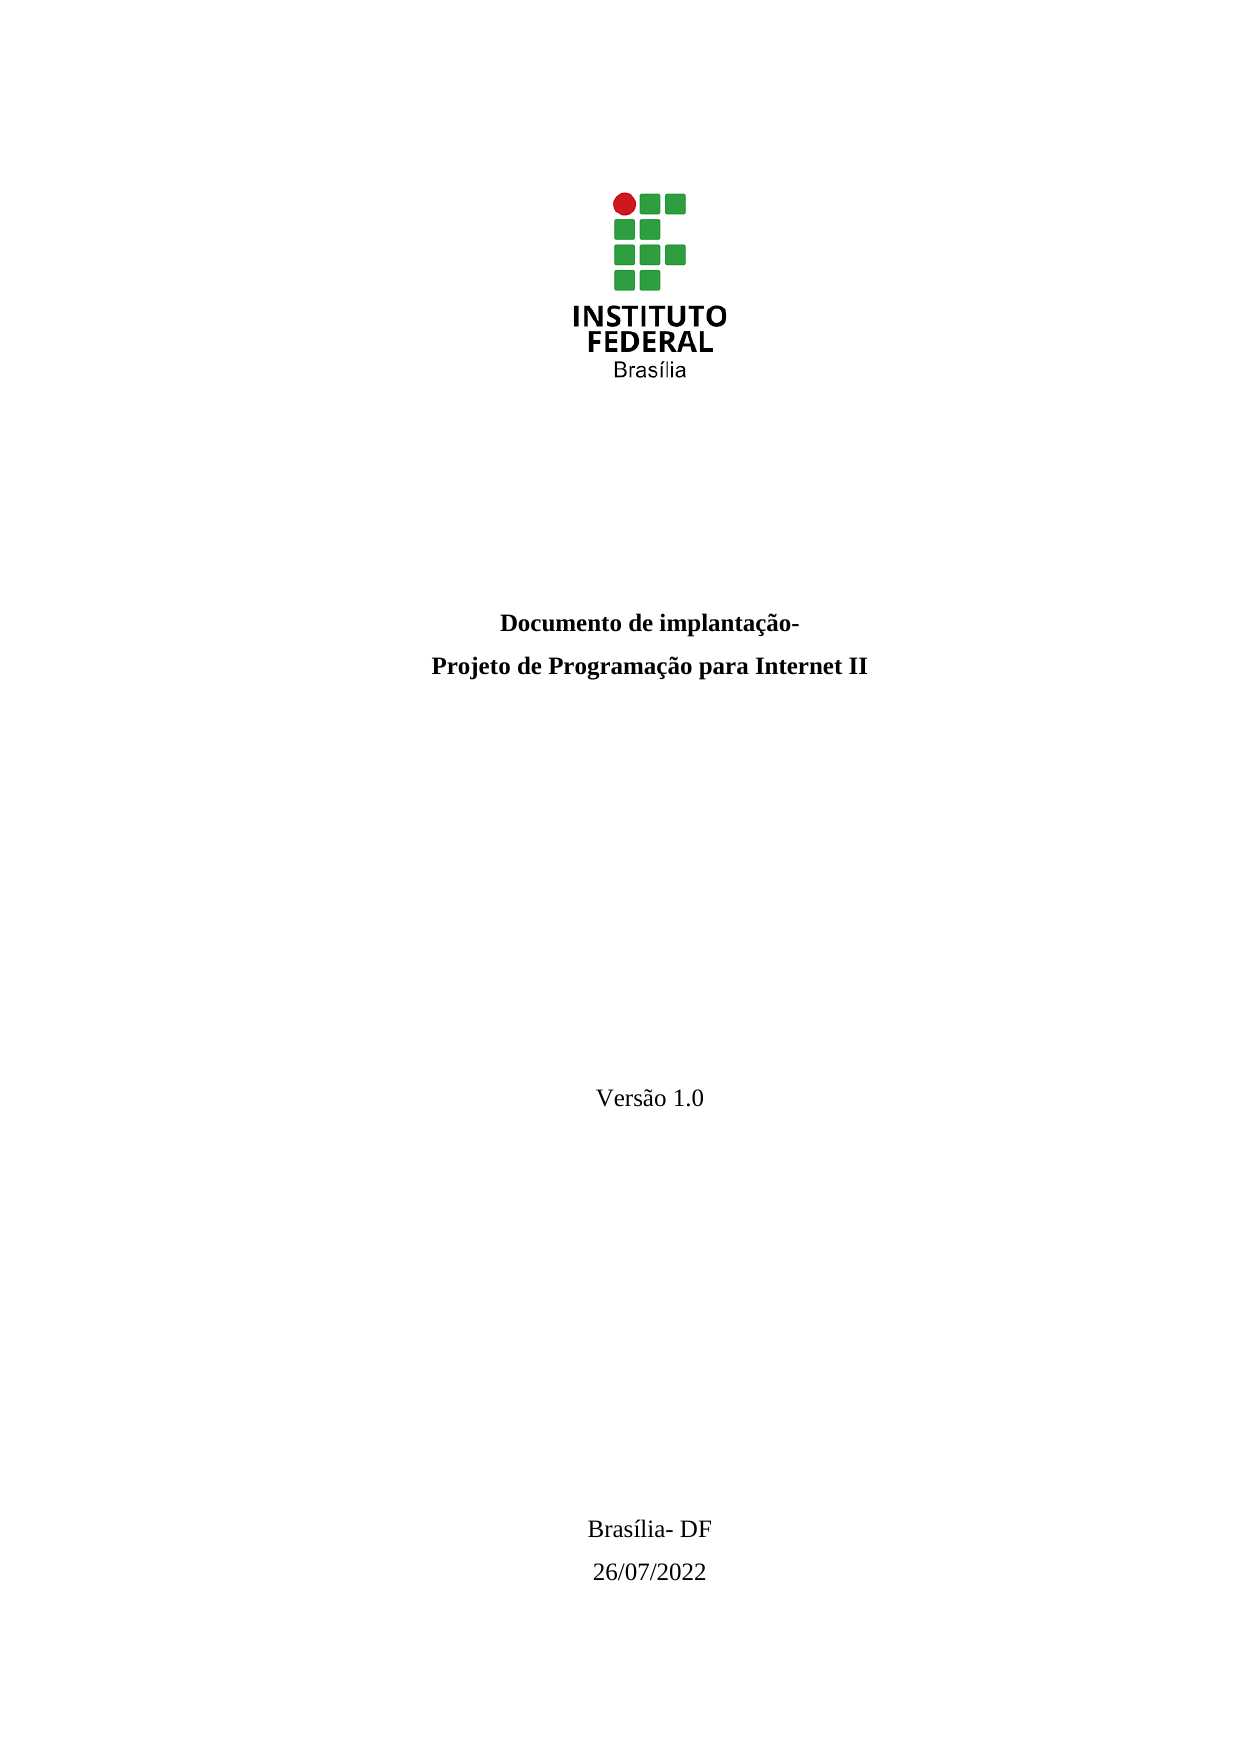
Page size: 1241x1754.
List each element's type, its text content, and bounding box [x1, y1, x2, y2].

text Projeto de Programação para Internet II [177, 651, 1122, 680]
text Brasília- DF [177, 1514, 1122, 1543]
text 26/07/2022 [177, 1557, 1122, 1586]
text Versão 1.0 [177, 1083, 1122, 1111]
text Documento de implantação- [177, 608, 1122, 637]
picture [538, 189, 761, 381]
